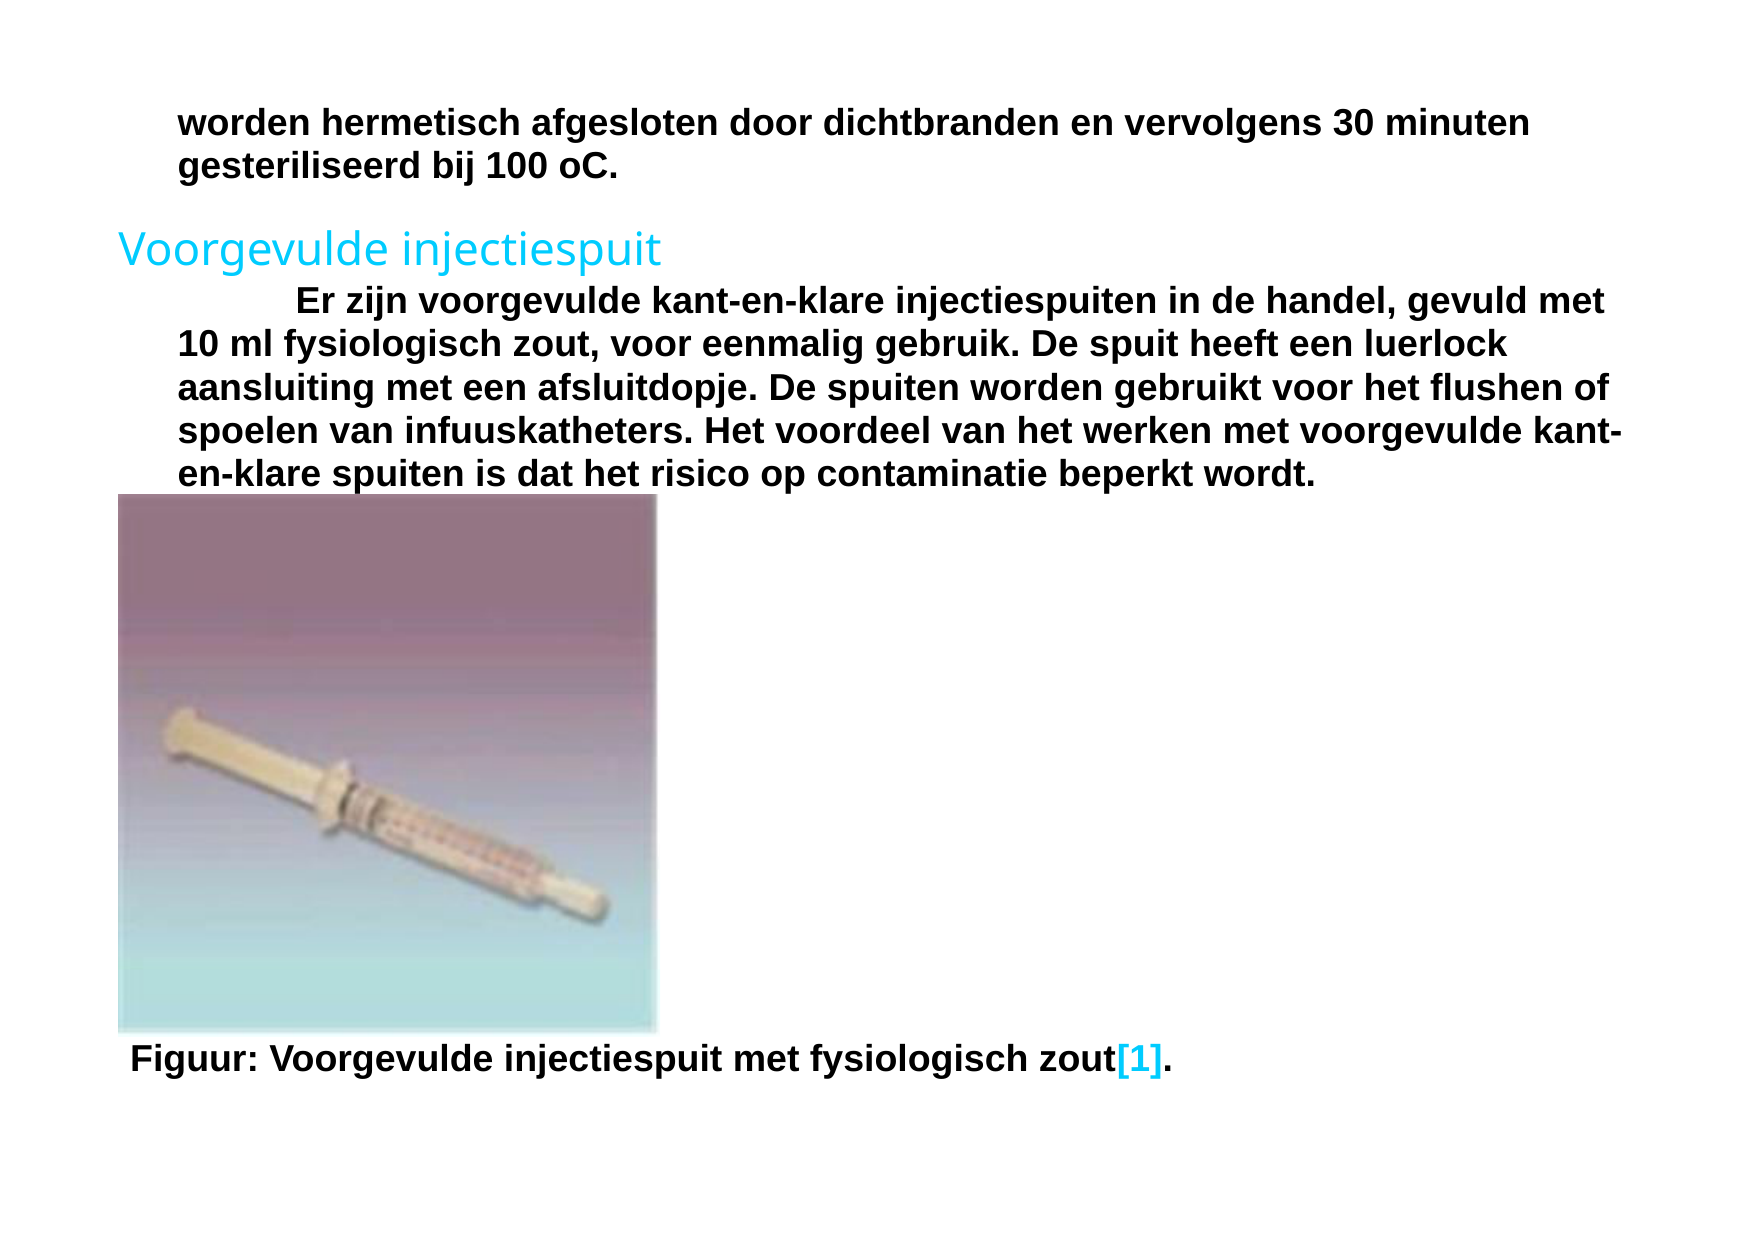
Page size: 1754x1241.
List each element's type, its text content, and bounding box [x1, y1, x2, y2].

subtitle Voorgevulde injectiespuit [118, 216, 1636, 278]
subtitle Er zijn voorgevulde kant-en-klare injectiespuiten in de handel, gevuld met 10 ml fysiologisch zout, voor eenmalig gebruik. De spuit heeft een luerlock aansluiting met een afsluitdopje. De spuiten worden gebruikt voor het flushen of spoelen van infuuskatheters. Het voordeel van het werken met voorgevulde kant-en-klare spuiten is dat het risico op contaminatie beperkt wordt. [177, 278, 1636, 494]
subtitle worden hermetisch afgesloten door dichtbranden en vervolgens 30 minuten gesteriliseerd bij 100 oC. [177, 100, 1636, 187]
picture [118, 494, 661, 1037]
subtitle Figuur: Voorgevulde injectiespuit met fysiologisch zout[1]. [130, 494, 1636, 1079]
